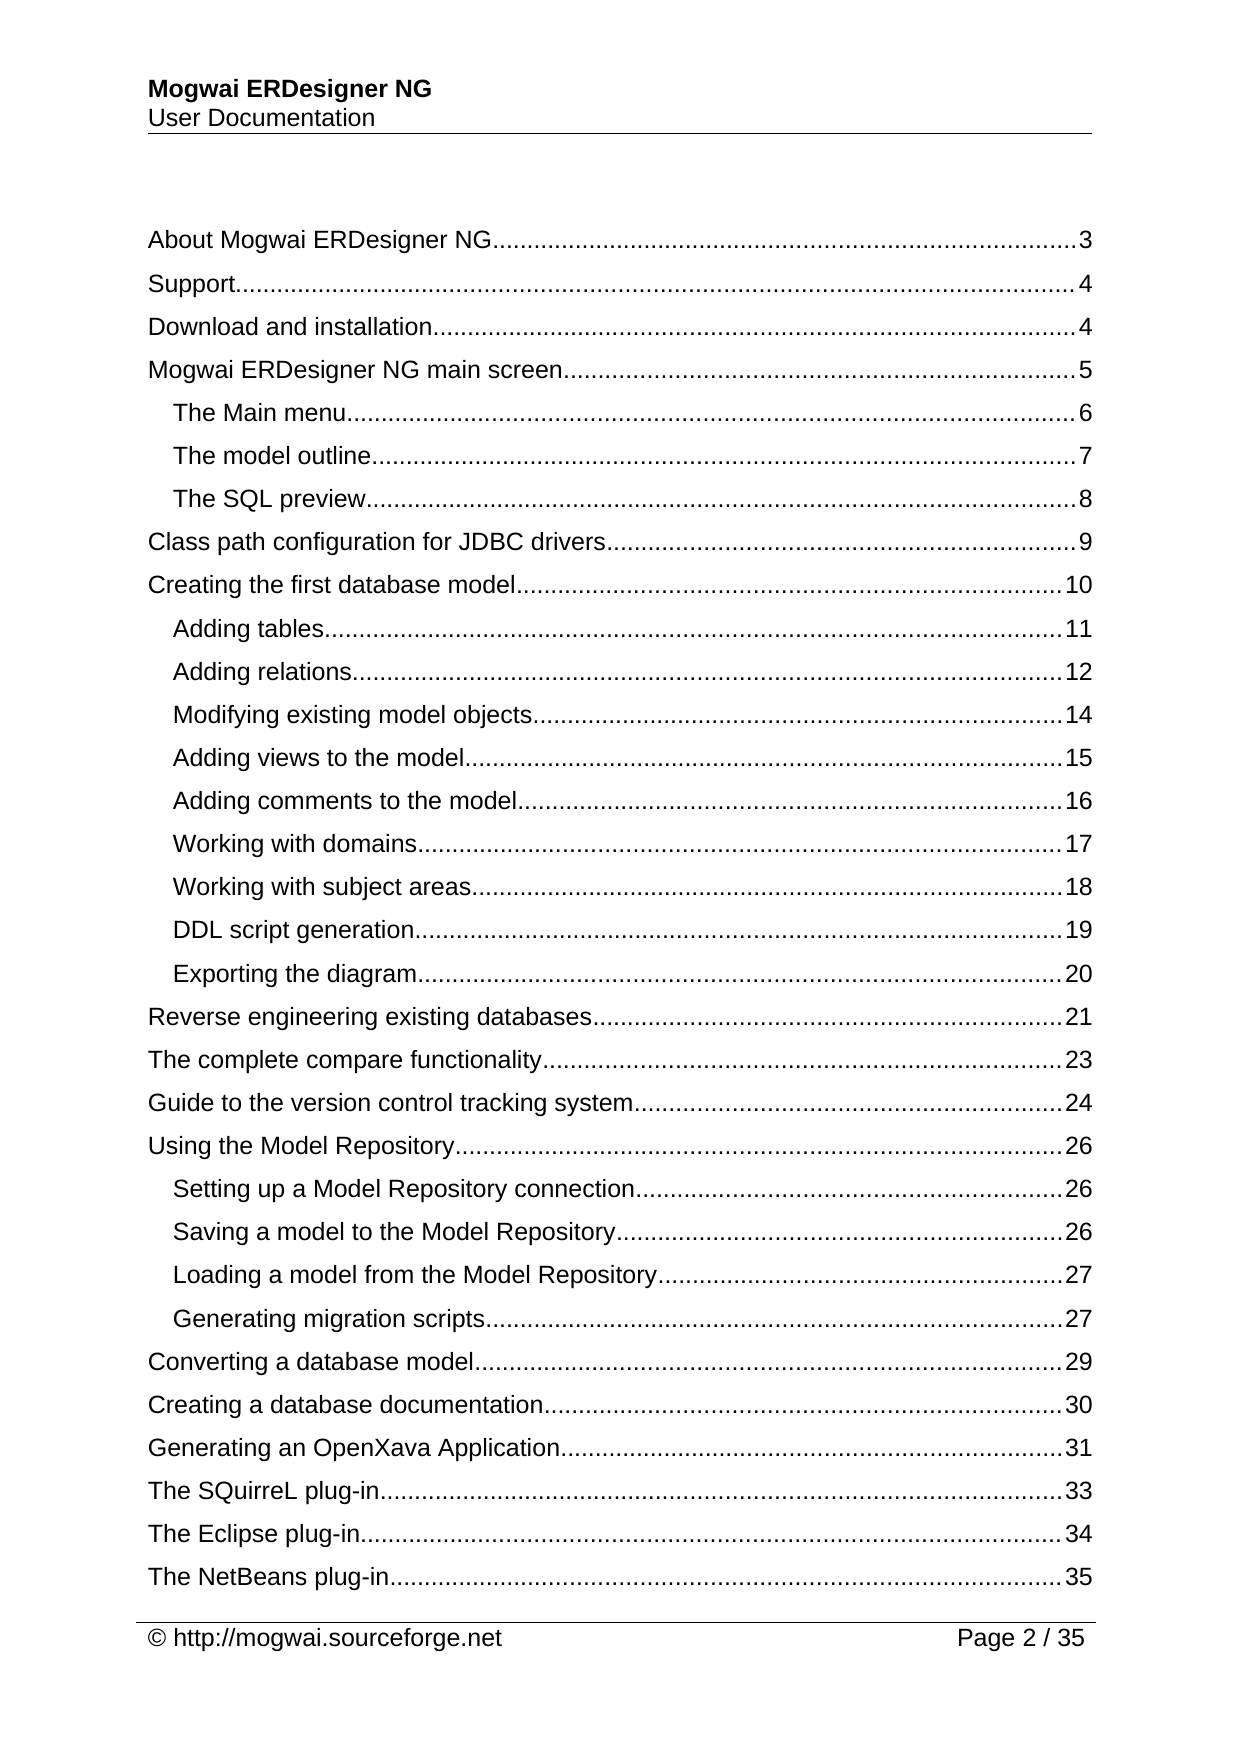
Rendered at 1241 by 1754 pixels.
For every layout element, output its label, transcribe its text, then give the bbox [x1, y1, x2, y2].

text Support 4 [148, 269, 1092, 297]
text DDL script generation 19 [173, 916, 1092, 944]
text Download and installation 4 [148, 312, 1092, 341]
text About Mogwai ERDesigner NG 3 [148, 226, 1092, 254]
text Generating an OpenXava Application 31 [148, 1433, 1092, 1462]
text Reverse engineering existing databases 21 [148, 1002, 1092, 1031]
text Class path configuration for JDBC drivers 9 [148, 527, 1092, 556]
text Guide to the version control tracking system 24 [148, 1088, 1092, 1117]
text Adding comments to the model 16 [173, 786, 1092, 815]
text Exporting the diagram 20 [173, 959, 1092, 987]
text Adding views to the model 15 [173, 743, 1092, 772]
text The NetBeans plug-in 35 [148, 1562, 1092, 1591]
text Saving a model to the Model Repository 26 [173, 1217, 1092, 1246]
text The SQL preview 8 [173, 484, 1092, 513]
text The Main menu 6 [173, 398, 1092, 427]
text Working with subject areas 18 [173, 872, 1092, 901]
text Creating the first database model 10 [148, 571, 1092, 599]
text Creating a database documentation 30 [148, 1390, 1092, 1419]
text Adding relations 12 [173, 657, 1092, 686]
text Setting up a Model Repository connection 26 [173, 1174, 1092, 1203]
text The complete compare functionality 23 [148, 1045, 1092, 1074]
text The SQuirreL plug-in 33 [148, 1476, 1092, 1505]
text Generating migration scripts 27 [173, 1304, 1092, 1332]
text Working with domains 17 [173, 829, 1092, 858]
text Loading a model from the Model Repository 27 [173, 1261, 1092, 1289]
text The Eclipse plug-in 34 [148, 1519, 1092, 1548]
text Converting a database model 29 [148, 1347, 1092, 1376]
text Modifying existing model objects 14 [173, 700, 1092, 729]
text Mogwai ERDesigner NG main screen 5 [148, 355, 1092, 384]
text Using the Model Repository 26 [148, 1131, 1092, 1160]
text Adding tables 11 [173, 614, 1092, 642]
text The model outline 7 [173, 441, 1092, 470]
